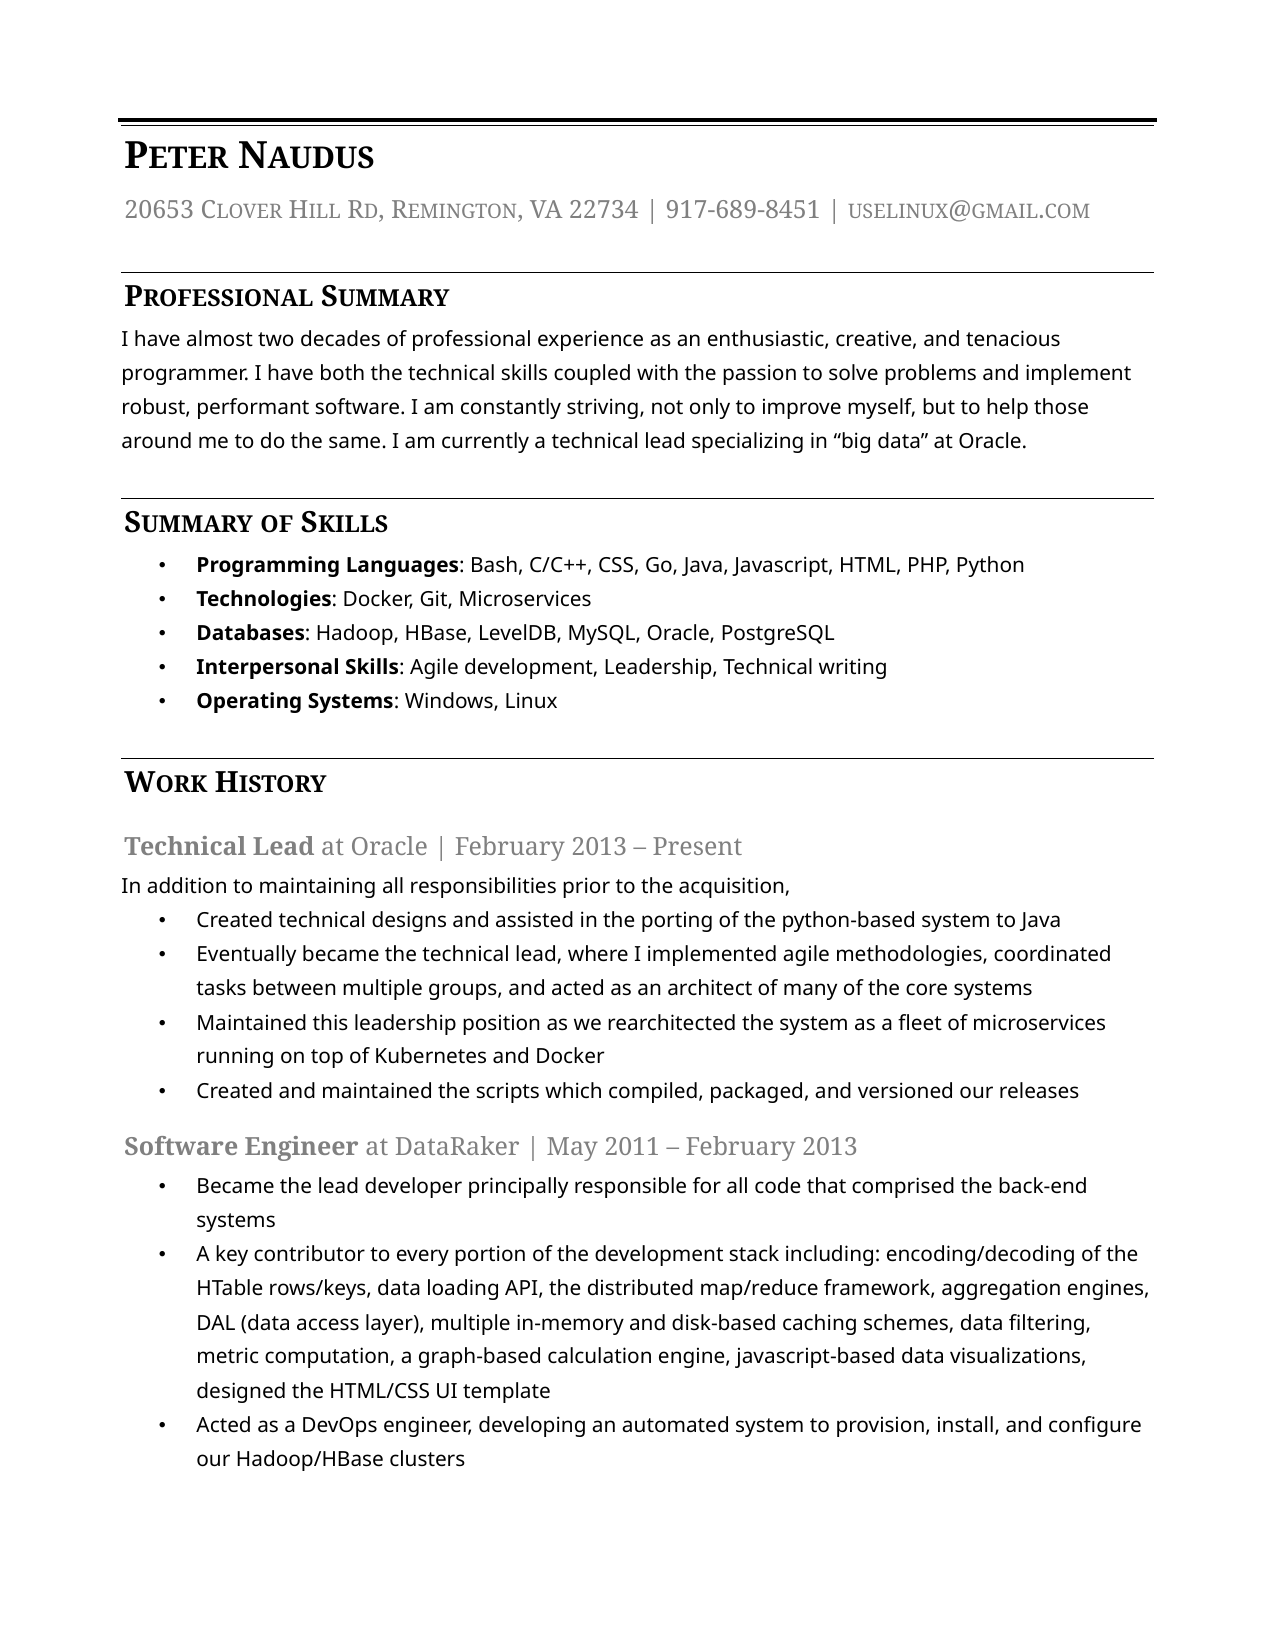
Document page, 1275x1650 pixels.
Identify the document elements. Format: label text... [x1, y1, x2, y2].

table_cell Became the lead developer principally responsible for all code that comprised the back-end systems A key contributor to every portion of the development stack including: encoding/decoding of the HTable rows/keys, data loading API, the distributed map/reduce framework, aggregation engines, DAL (data access layer), multiple in-memory and disk-based caching schemes, data filtering, metric computation, a graph-based calculation engine, javascript-based data visualizations, designed the HTML/CSS UI template Acted as a DevOps engineer, developing an automated system to provision, install, and configure our Hadoop/HBase clusters [118, 1168, 1157, 1475]
table_cell Programming Languages: Bash, C/C++, CSS, Go, Java, Javascript, HTML, PHP, Python Technologies: Docker, Git, Microservices Databases: Hadoop, HBase, LevelDB, MySQL, Oracle, PostgreSQL Interpersonal Skills: Agile development, Leadership, Technical writing Operating Systems: Windows, Linux [118, 547, 1157, 718]
table_cell Software Engineer at DataRaker | May 2011 – February 2013 [118, 1107, 1157, 1168]
table_header Peter Naudus [118, 122, 1157, 186]
table_cell Technical Lead at Oracle | February 2013 – Present [118, 807, 1157, 868]
table_cell Professional Summary [118, 232, 1157, 321]
table_cell Work History [118, 718, 1157, 807]
table_cell I have almost two decades of professional experience as an enthusiastic, creative, and tenacious programmer. I have both the technical skills coupled with the passion to solve problems and implement robust, performant software. I am constantly striving, not only to improve myself, but to help those around me to do the same. I am currently a technical lead specializing in “big data” at Oracle. [118, 321, 1157, 458]
table_cell 20653 Clover Hill Rd, Remington, VA 22734 | 917-689-8451 | uselinux@gmail.com [118, 186, 1157, 232]
table_cell In addition to maintaining all responsibilities prior to the acquisition, Created technical designs and assisted in the porting of the python-based system to Java Eventually became the technical lead, where I implemented agile methodologies, coordinated tasks between multiple groups, and acted as an architect of many of the core systems Maintained this leadership position as we rearchitected the system as a fleet of microservices running on top of Kubernetes and Docker Created and maintained the scripts which compiled, packaged, and versioned our releases [118, 868, 1157, 1107]
table_cell Summary of Skills [118, 458, 1157, 547]
